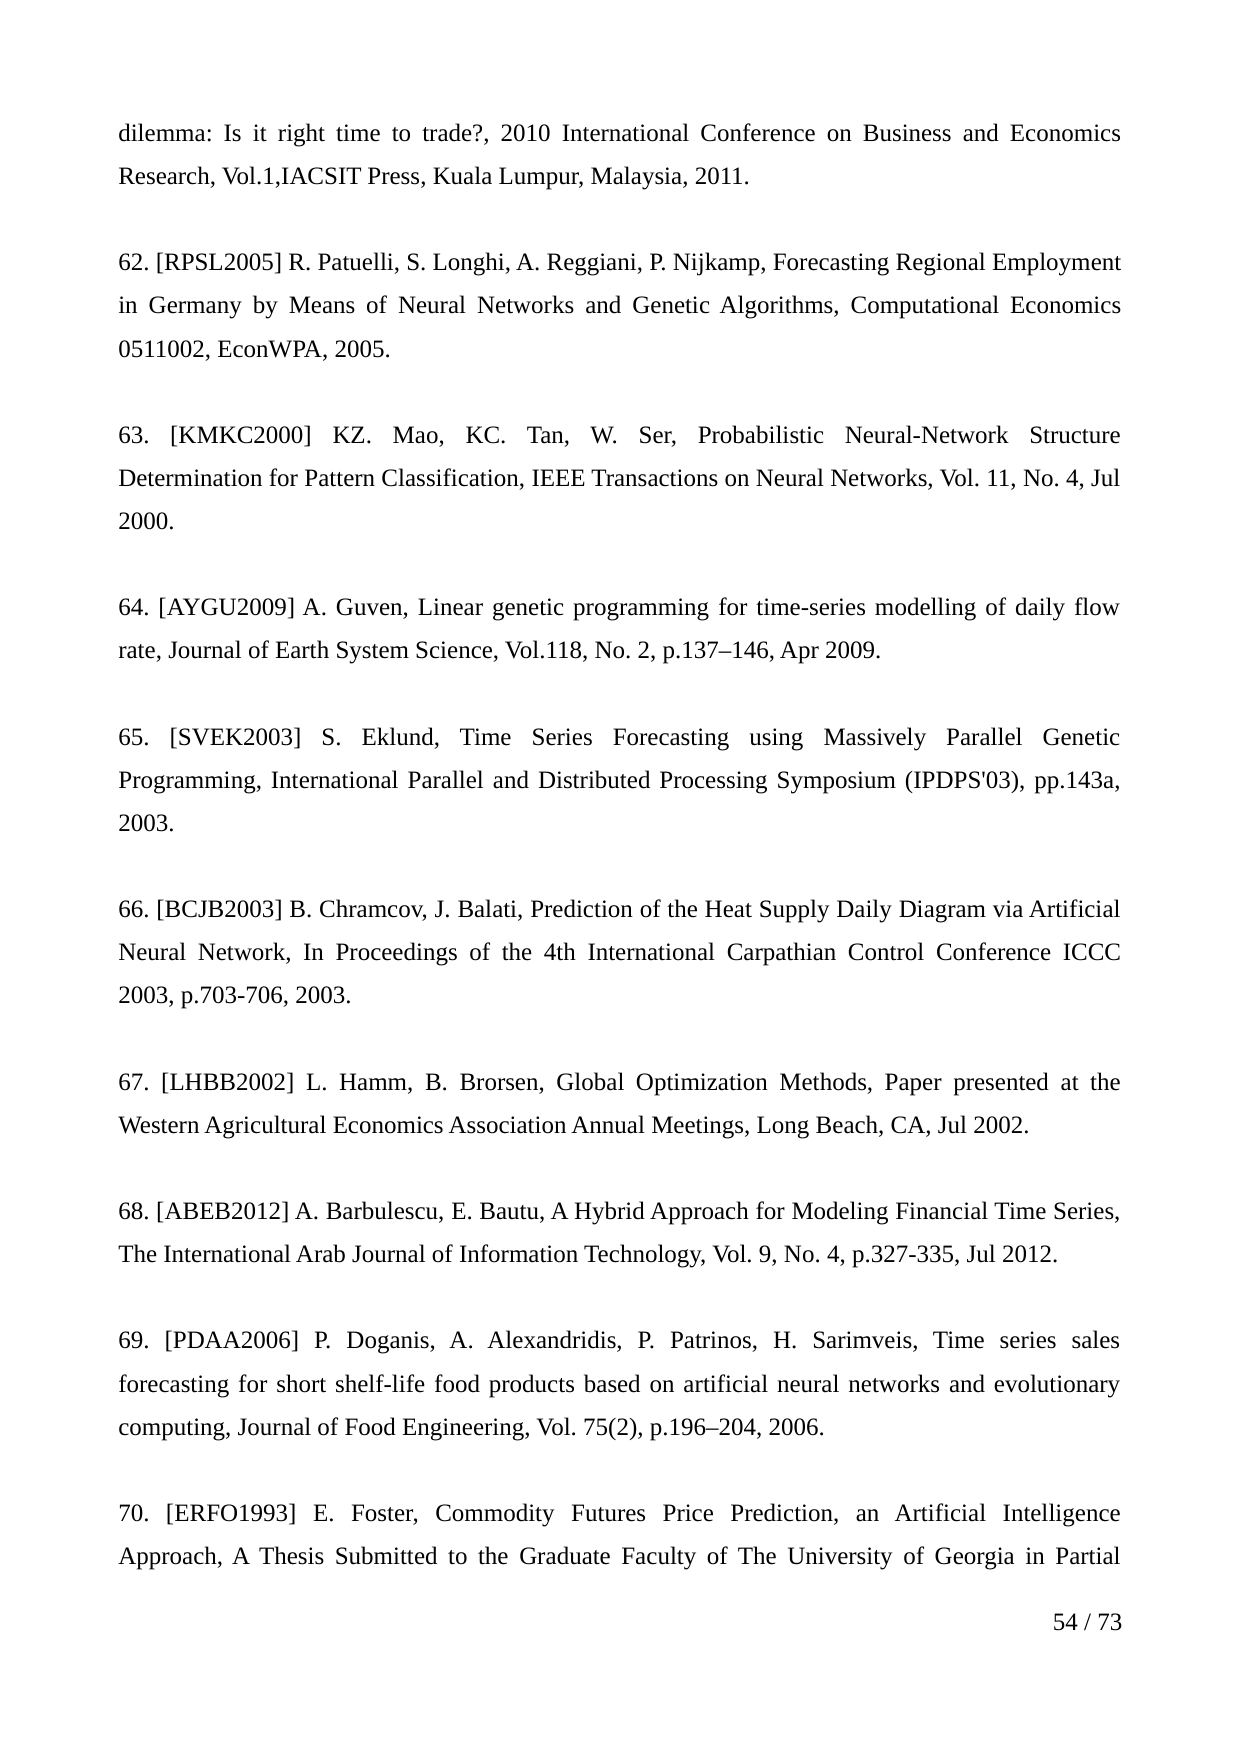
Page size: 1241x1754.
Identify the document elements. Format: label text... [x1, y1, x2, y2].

text 62. [RPSL2005] R. Patuelli, S. Longhi, A. Reggiani, P. Nijkamp, Forecasting Regional Employment in Germany by Means of Neural Networks and Genetic Algorithms, Computational Economics 0511002, EconWPA, 2005. [118, 247, 1122, 362]
text 68. [ABEB2012] A. Barbulescu, E. Bautu, A Hybrid Approach for Modeling Financial Time Series, The International Arab Journal of Information Technology, Vol. 9, No. 4, p.327-335, Jul 2012. [118, 1196, 1122, 1268]
text 69. [PDAA2006] P. Doganis, A. Alexandridis, P. Patrinos, H. Sarimveis, Time series sales forecasting for short shelf-life food products based on artificial neural networks and evolutionary computing, Journal of Food Engineering, Vol. 75(2), p.196–204, 2006. [118, 1326, 1122, 1441]
text 66. [BCJB2003] B. Chramcov, J. Balati, Prediction of the Heat Supply Daily Diagram via Artificial Neural Network, In Proceedings of the 4th International Carpathian Control Conference ICCC 2003, p.703-706, 2003. [118, 894, 1122, 1009]
text 67. [LHBB2002] L. Hamm, B. Brorsen, Global Optimization Methods, Paper presented at the Western Agricultural Economics Association Annual Meetings, Long Beach, CA, Jul 2002. [118, 1067, 1122, 1139]
text 63. [KMKC2000] KZ. Mao, KC. Tan, W. Ser, Probabilistic Neural-Network Structure Determination for Pattern Classification, IEEE Transactions on Neural Networks, Vol. 11, No. 4, Jul 2000. [118, 420, 1122, 535]
text 64. [AYGU2009] A. Guven, Linear genetic programming for time-series modelling of daily flow rate, Journal of Earth System Science, Vol.118, No. 2, p.137–146, Apr 2009. [118, 592, 1122, 664]
text dilemma: Is it right time to trade?, 2010 International Conference on Business and Economics Research, Vol.1,IACSIT Press, Kuala Lumpur, Malaysia, 2011. [118, 118, 1122, 190]
text 65. [SVEK2003] S. Eklund, Time Series Forecasting using Massively Parallel Genetic Programming, International Parallel and Distributed Processing Symposium (IPDPS'03), pp.143a, 2003. [118, 722, 1122, 837]
text 70. [ERFO1993] E. Foster, Commodity Futures Price Prediction, an Artificial Intelligence Approach, A Thesis Submitted to the Graduate Faculty of The University of Georgia in Partial [118, 1498, 1122, 1570]
